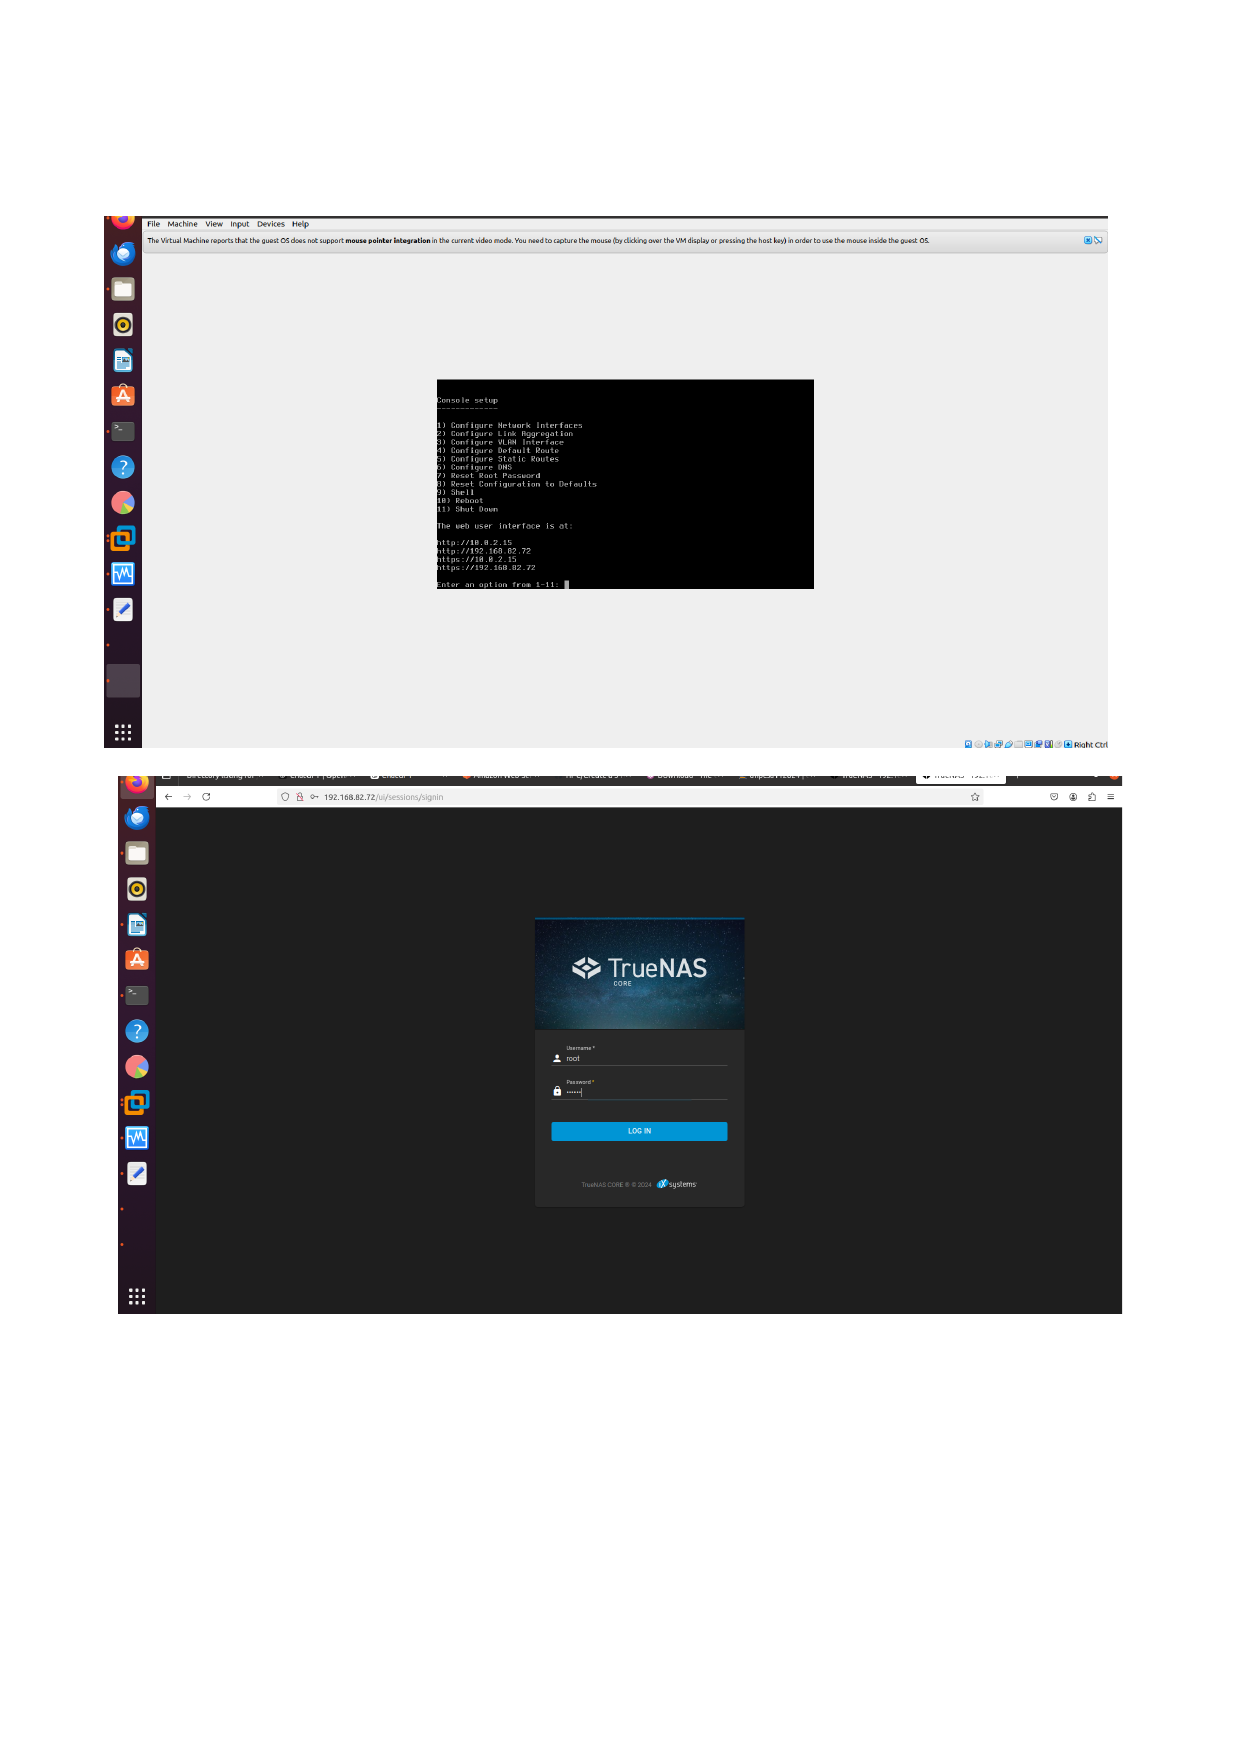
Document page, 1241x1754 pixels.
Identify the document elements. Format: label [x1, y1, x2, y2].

picture [118, 776, 1123, 1314]
picture [104, 216, 1108, 748]
